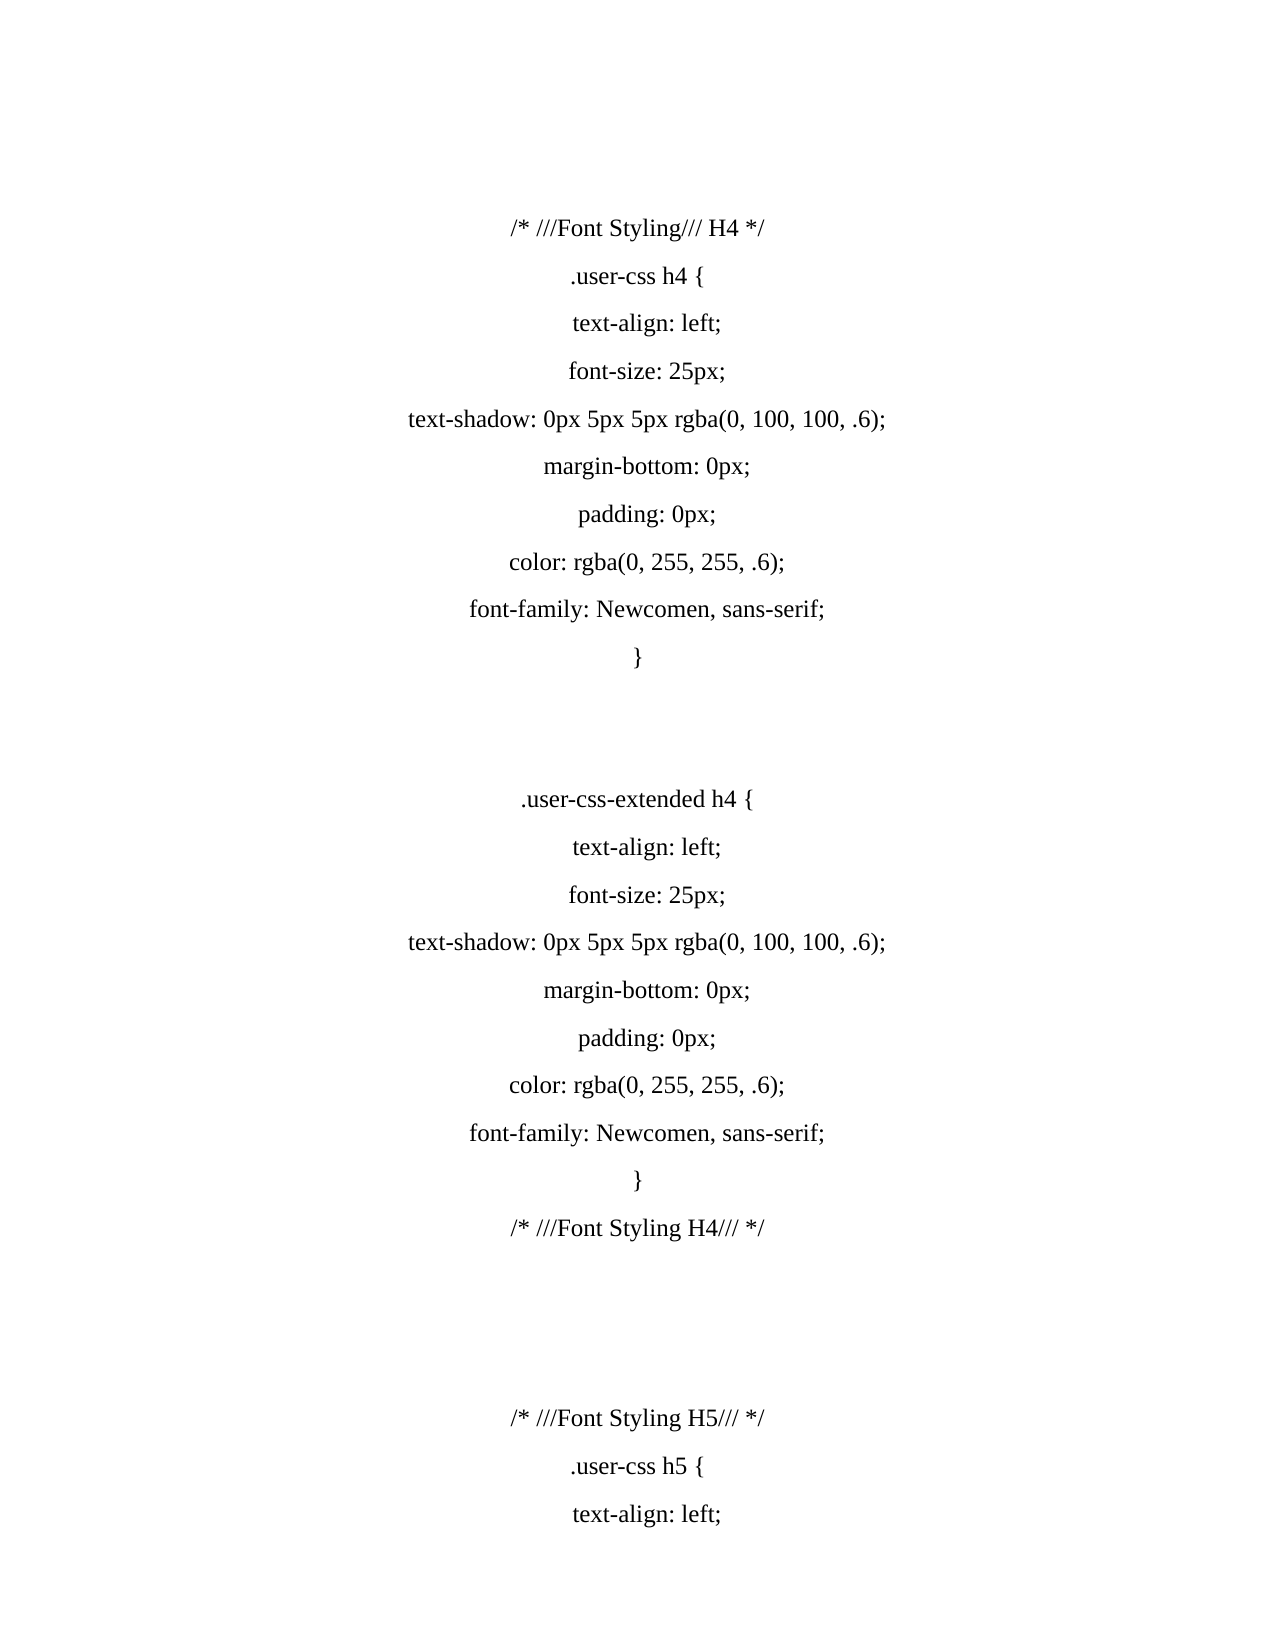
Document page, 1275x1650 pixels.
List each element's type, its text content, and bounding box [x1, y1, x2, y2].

text padding: 0px; [118, 499, 1157, 528]
text padding: 0px; [118, 1023, 1157, 1051]
text /* ///Font Styling/// H4 */ [118, 213, 1157, 242]
text .user-css h5 { [118, 1451, 1157, 1480]
text } [118, 642, 1157, 671]
text text-shadow: 0px 5px 5px rgba(0, 100, 100, .6); [118, 404, 1157, 432]
text /* ///Font Styling H5/// */ [118, 1403, 1157, 1432]
text color: rgba(0, 255, 255, .6); [118, 547, 1157, 575]
text font-size: 25px; [118, 880, 1157, 908]
text .user-css h4 { [118, 261, 1157, 290]
text font-size: 25px; [118, 356, 1157, 385]
text } [118, 1165, 1157, 1194]
text font-family: Newcomen, sans-serif; [118, 1118, 1157, 1147]
text color: rgba(0, 255, 255, .6); [118, 1070, 1157, 1099]
text text-align: left; [118, 308, 1157, 337]
text text-align: left; [118, 1499, 1157, 1527]
text font-family: Newcomen, sans-serif; [118, 594, 1157, 623]
text /* ///Font Styling H4/// */ [118, 1213, 1157, 1242]
text margin-bottom: 0px; [118, 975, 1157, 1004]
text margin-bottom: 0px; [118, 451, 1157, 480]
text text-align: left; [118, 832, 1157, 861]
text text-shadow: 0px 5px 5px rgba(0, 100, 100, .6); [118, 927, 1157, 956]
text .user-css-extended h4 { [118, 784, 1157, 813]
